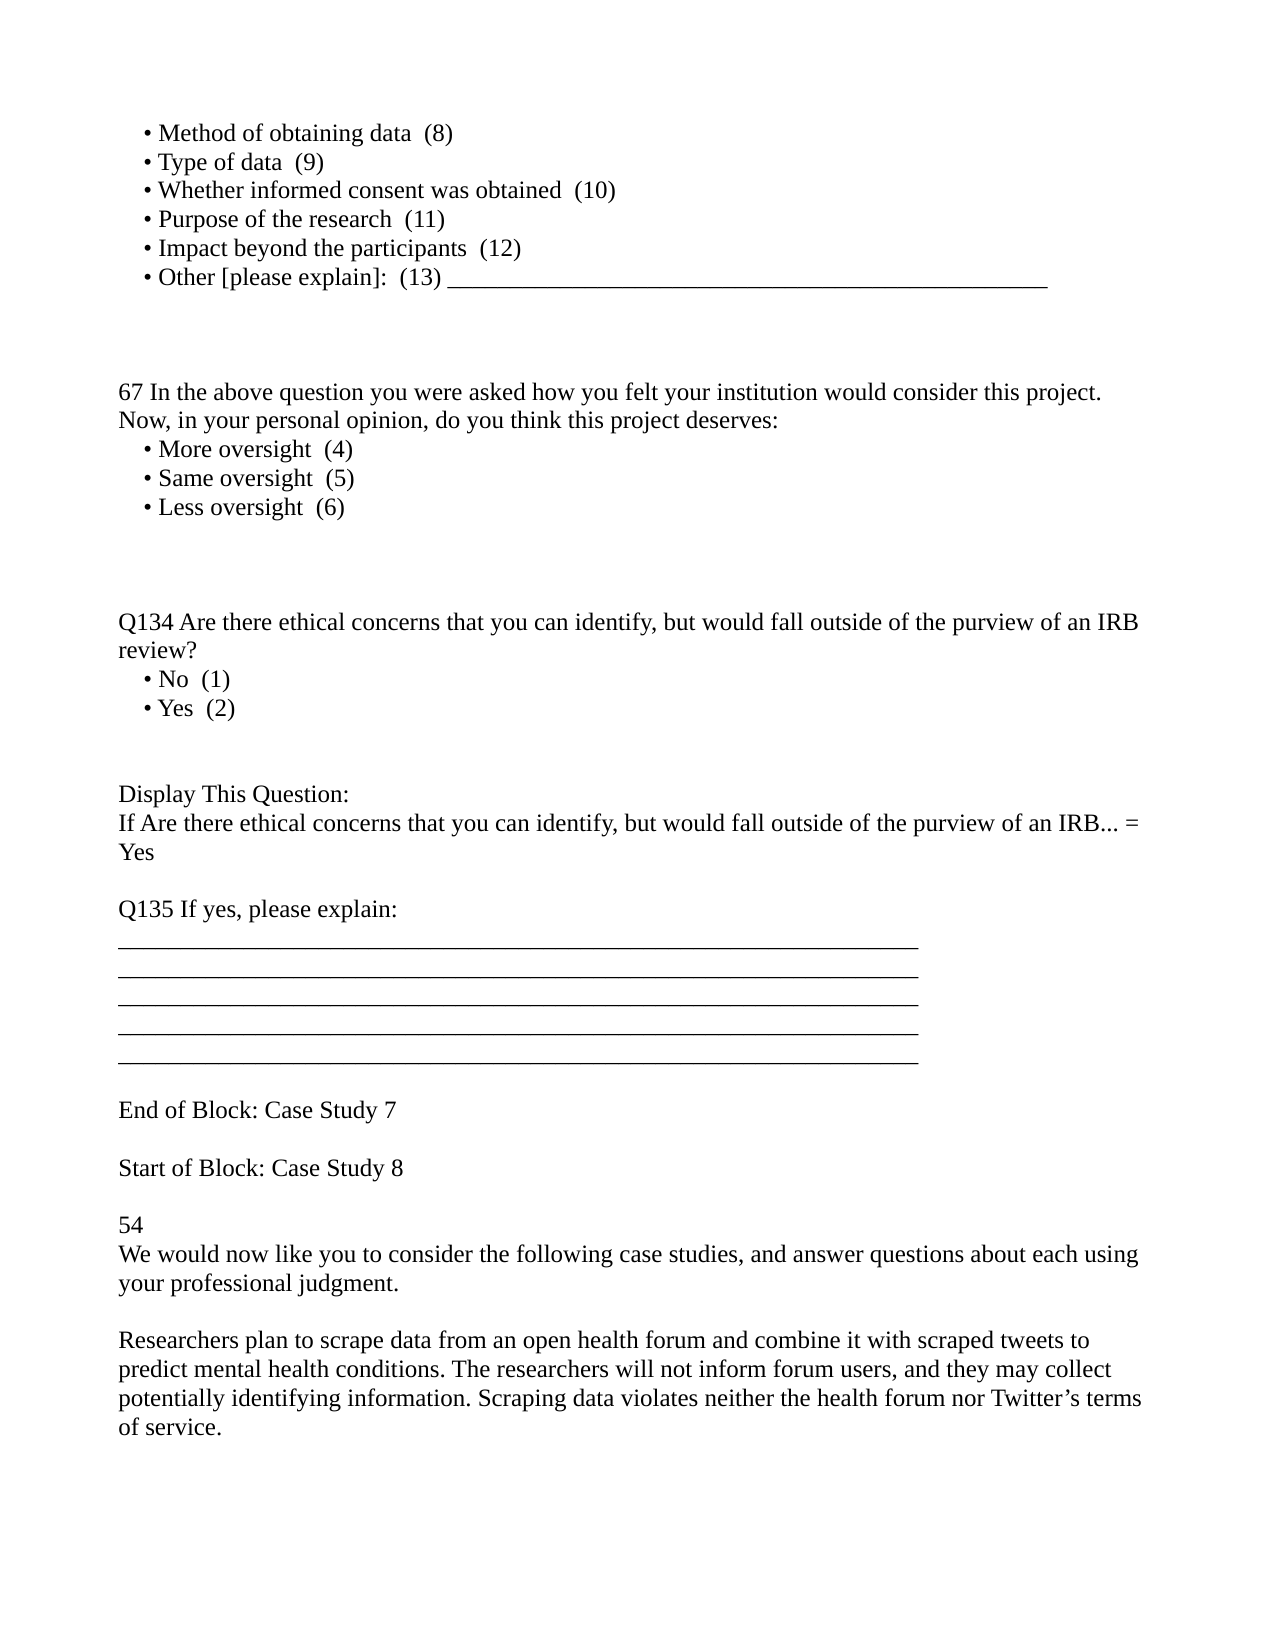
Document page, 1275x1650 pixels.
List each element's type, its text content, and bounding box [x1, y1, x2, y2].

text • Other [please explain]: (13) ________________________________________________ [118, 262, 1157, 291]
text Q135 If yes, please explain: [118, 894, 1157, 923]
text • Less oversight (6) [118, 492, 1157, 521]
text • Method of obtaining data (8) [118, 118, 1157, 147]
text ________________________________________________________________ [118, 1038, 1157, 1067]
text • More oversight (4) [118, 434, 1157, 463]
text • Type of data (9) [118, 147, 1157, 176]
text 67 In the above question you were asked how you felt your institution would consider this project. Now, in your personal opinion, do you think this project deserves: [118, 377, 1157, 434]
text Display This Question: [118, 779, 1157, 808]
text Q134 Are there ethical concerns that you can identify, but would fall outside of the purview of an IRB review? [118, 607, 1157, 664]
text • Impact beyond the participants (12) [118, 233, 1157, 262]
text • Purpose of the research (11) [118, 204, 1157, 233]
text 54 [118, 1211, 1157, 1239]
text Start of Block: Case Study 8 [118, 1153, 1157, 1182]
text ________________________________________________________________ [118, 923, 1157, 952]
text We would now like you to consider the following case studies, and answer questions about each using your professional judgment. [118, 1239, 1157, 1297]
text ________________________________________________________________ [118, 981, 1157, 1009]
text • Whether informed consent was obtained (10) [118, 176, 1157, 204]
text • No (1) [118, 664, 1157, 693]
text End of Block: Case Study 7 [118, 1096, 1157, 1124]
text ________________________________________________________________ [118, 952, 1157, 981]
text If Are there ethical concerns that you can identify, but would fall outside of the purview of an IRB... = Yes [118, 808, 1157, 866]
text Researchers plan to scrape data from an open health forum and combine it with scraped tweets to predict mental health conditions. The researchers will not inform forum users, and they may collect potentially identifying information. Scraping data violates neither the health forum nor Twitter’s terms of service. [118, 1326, 1157, 1441]
text • Same oversight (5) [118, 463, 1157, 492]
text ________________________________________________________________ [118, 1009, 1157, 1038]
text • Yes (2) [118, 693, 1157, 722]
